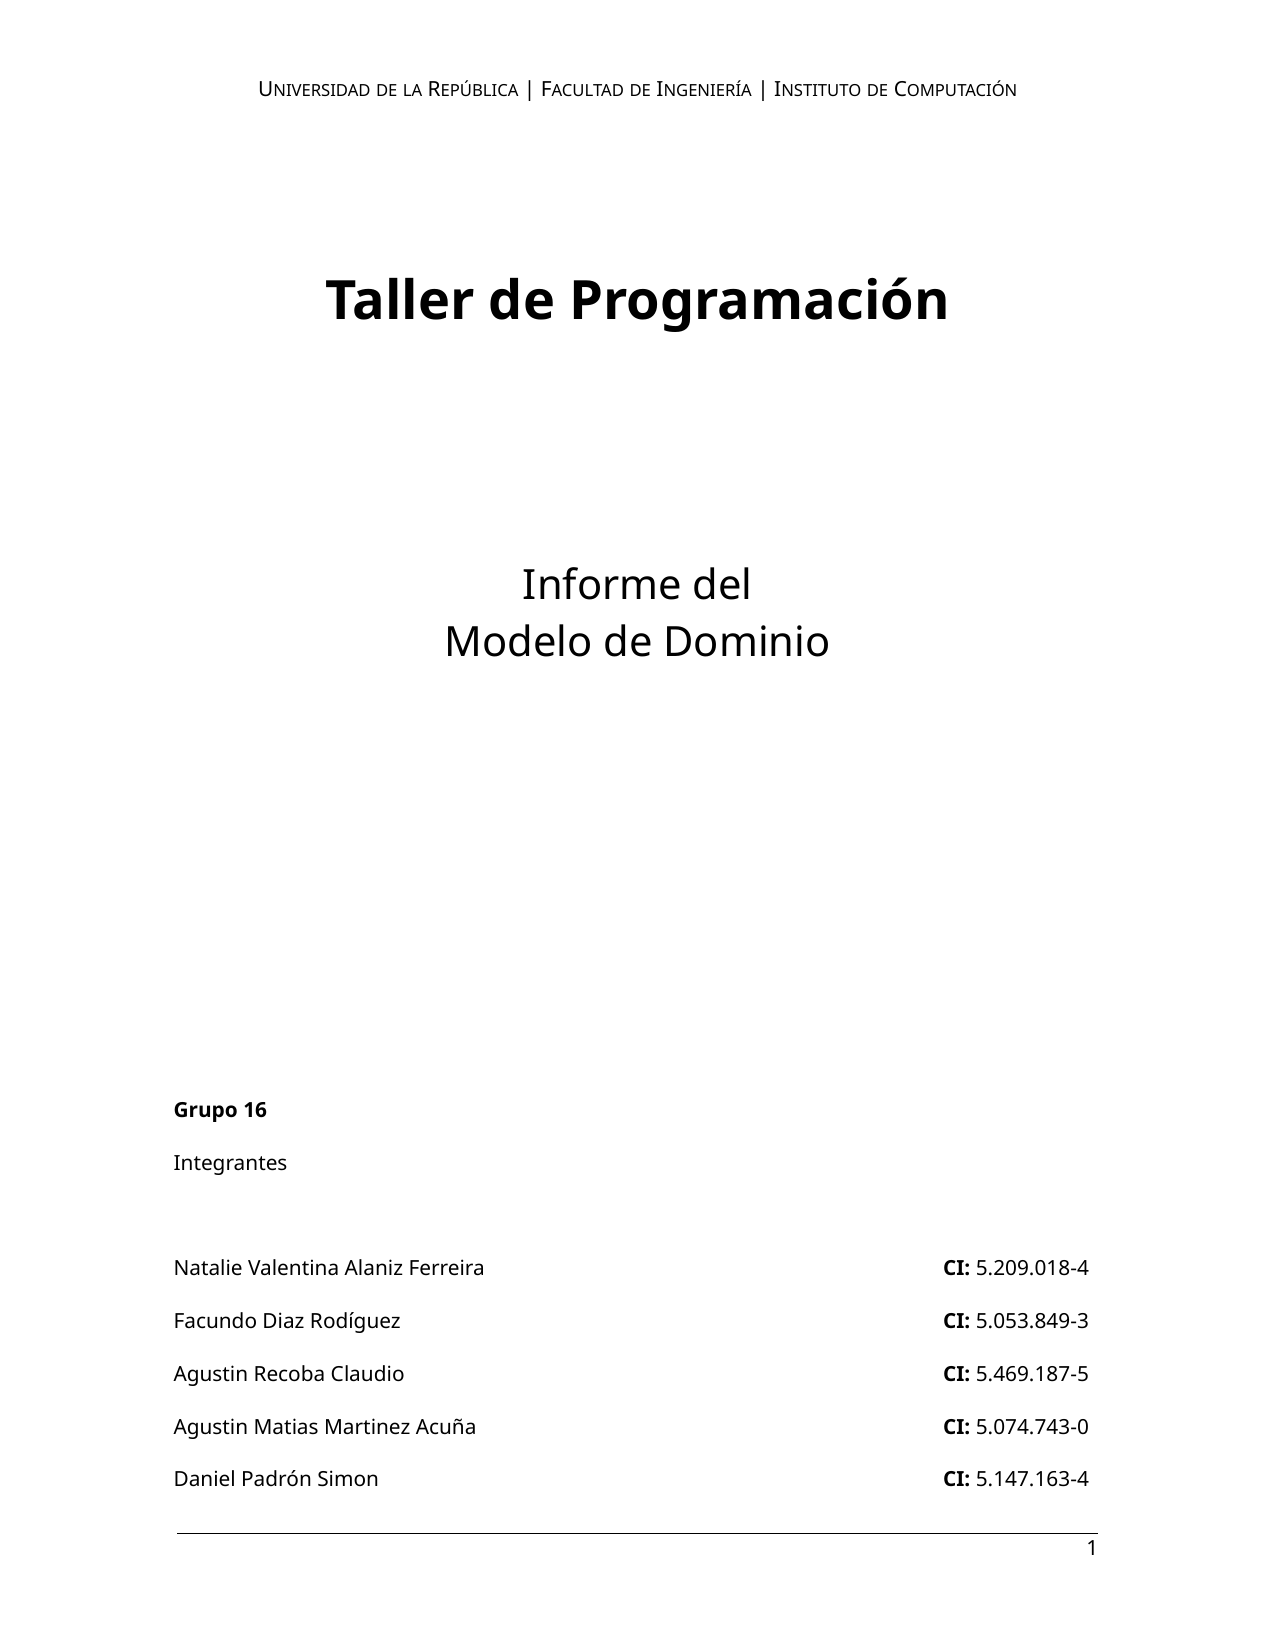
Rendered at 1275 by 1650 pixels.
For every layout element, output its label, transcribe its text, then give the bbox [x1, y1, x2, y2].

table_cell Facundo Diaz Rodíguez [166, 1306, 890, 1359]
text Taller de Programación [177, 261, 1098, 335]
table_cell CI: 5.053.849-3 [890, 1306, 1096, 1359]
table_cell CI: 5.209.018-4 [890, 1253, 1096, 1306]
table_cell Daniel Padrón Simon [166, 1465, 890, 1493]
table_header Grupo 16 [166, 1095, 890, 1148]
table_cell Integrantes [166, 1148, 890, 1201]
table_cell Natalie Valentina Alaniz Ferreira [166, 1253, 890, 1306]
table_cell Agustin Recoba Claudio [166, 1359, 890, 1412]
table_cell CI: 5.147.163-4 [890, 1465, 1096, 1493]
text Informe del [177, 555, 1098, 612]
text Modelo de Dominio [177, 612, 1098, 668]
table_header [890, 1201, 1096, 1253]
table_cell CI: 5.469.187-5 [890, 1359, 1096, 1412]
table_cell CI: 5.074.743-0 [890, 1412, 1096, 1464]
table_cell Agustin Matias Martinez Acuña [166, 1412, 890, 1464]
table_header [166, 1201, 890, 1253]
